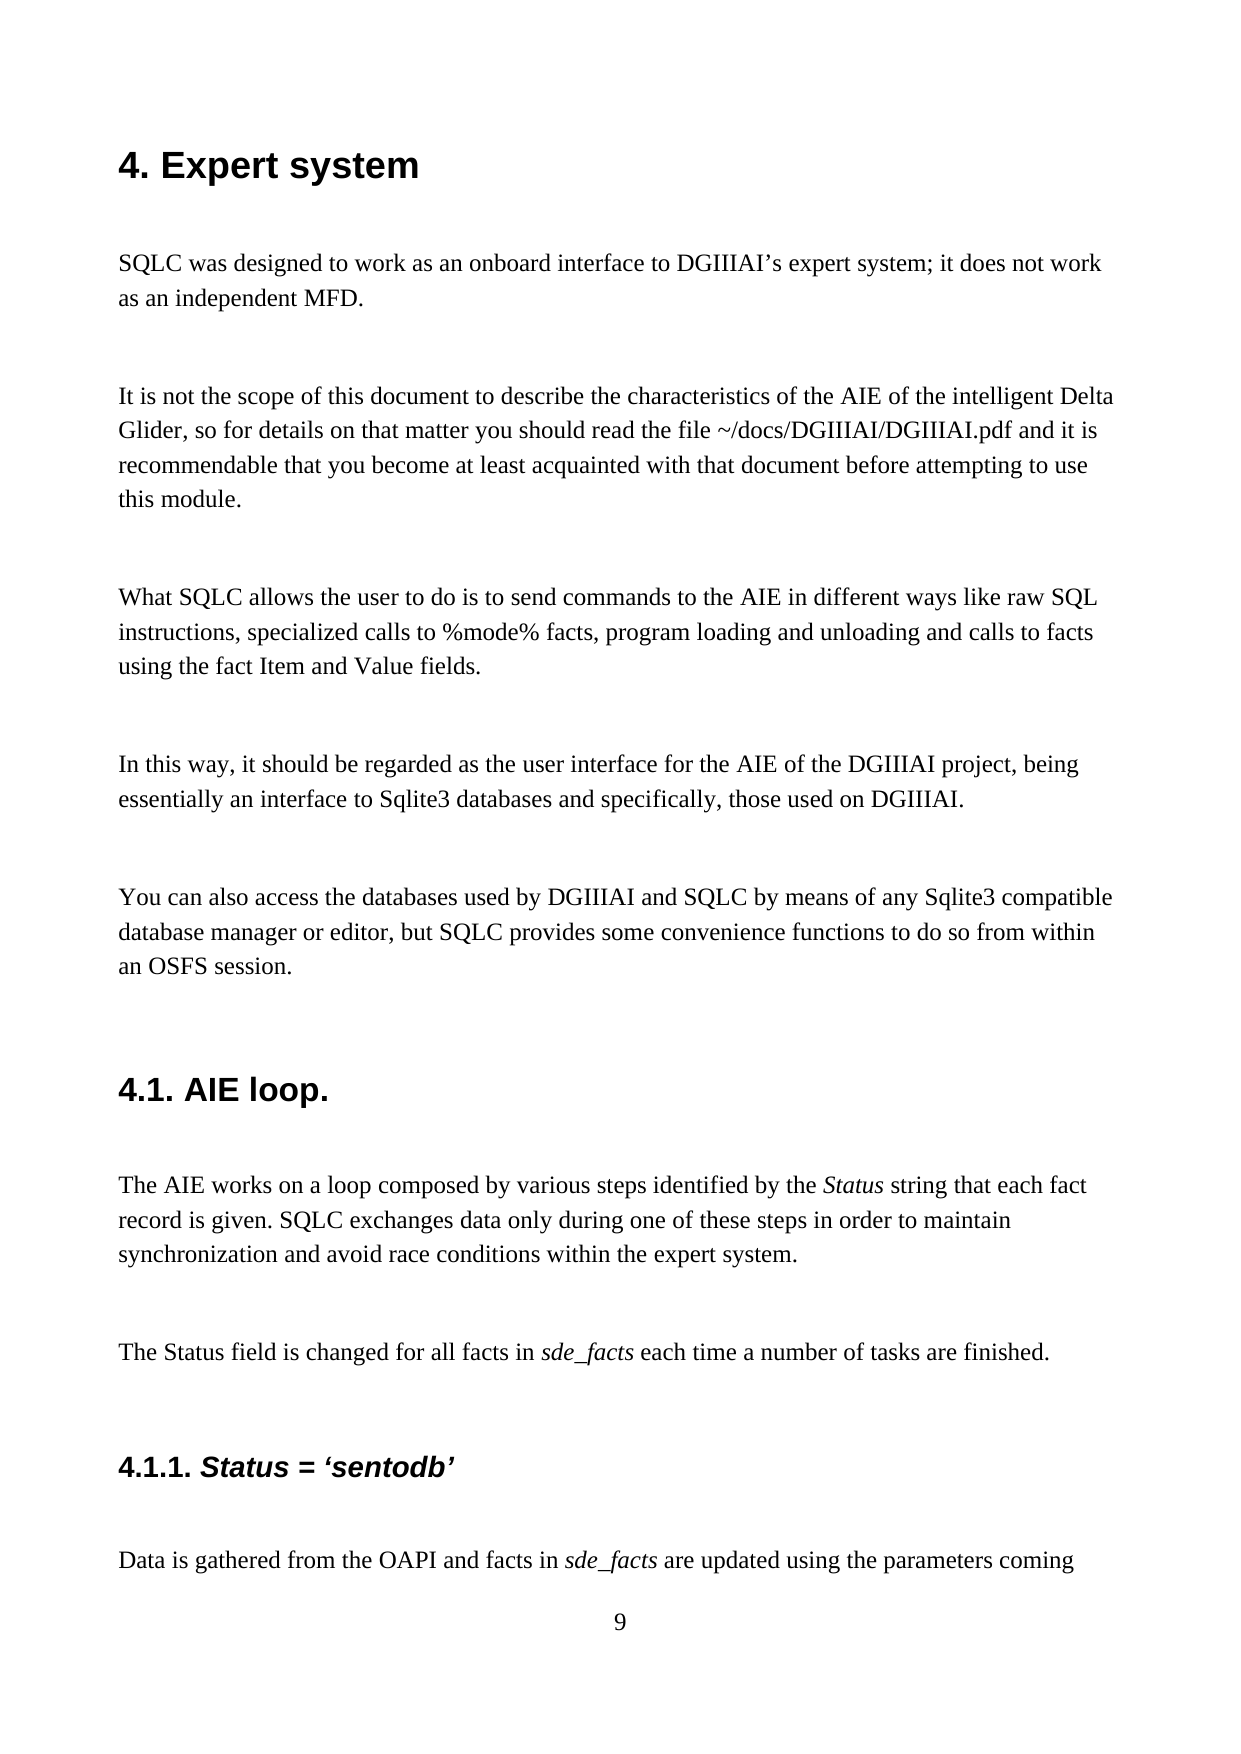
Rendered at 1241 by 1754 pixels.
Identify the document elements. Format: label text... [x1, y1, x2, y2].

text It is not the scope of this document to describe the characteristics of the AIE of the intelligent Delta Glider, so for details on that matter you should read the file ~/docs/DGIIIAI/DGIIIAI.pdf and it is recommendable that you become at least acquainted with that document before attempting to use this module. [118, 381, 1122, 513]
subtitle 4. Expert system [118, 143, 1122, 187]
text In this way, it should be regarded as the user interface for the AIE of the DGIIIAI project, being essentially an interface to Sqlite3 databases and specifically, those used on DGIIIAI. [118, 749, 1122, 813]
text The AIE works on a loop composed by various steps identified by the Status string that each fact record is given. SQLC exchanges data only during one of these steps in order to maintain synchronization and avoid race conditions within the expert system. [118, 1170, 1122, 1268]
subtitle 4.1. AIE loop. [118, 1070, 1122, 1109]
text What SQLC allows the user to do is to send commands to the AIE in different ways like raw SQL instructions, specialized calls to %mode% facts, program loading and unloading and calls to facts using the fact Item and Value fields. [118, 582, 1122, 680]
text You can also access the databases used by DGIIIAI and SQLC by means of any Sqlite3 compatible database manager or editor, but SQLC provides some convenience functions to do so from within an OSFS session. [118, 882, 1122, 980]
text SQLC was designed to work as an onboard interface to DGIIIAI’s expert system; it does not work as an independent MFD. [118, 248, 1122, 312]
text Data is gathered from the OAPI and facts in sde_facts are updated using the parameters coming [118, 1545, 1122, 1574]
text The Status field is changed for all facts in sde_facts each time a number of tasks are finished. [118, 1337, 1122, 1366]
subtitle 4.1.1. Status = ‘sentodb’ [118, 1450, 1122, 1484]
